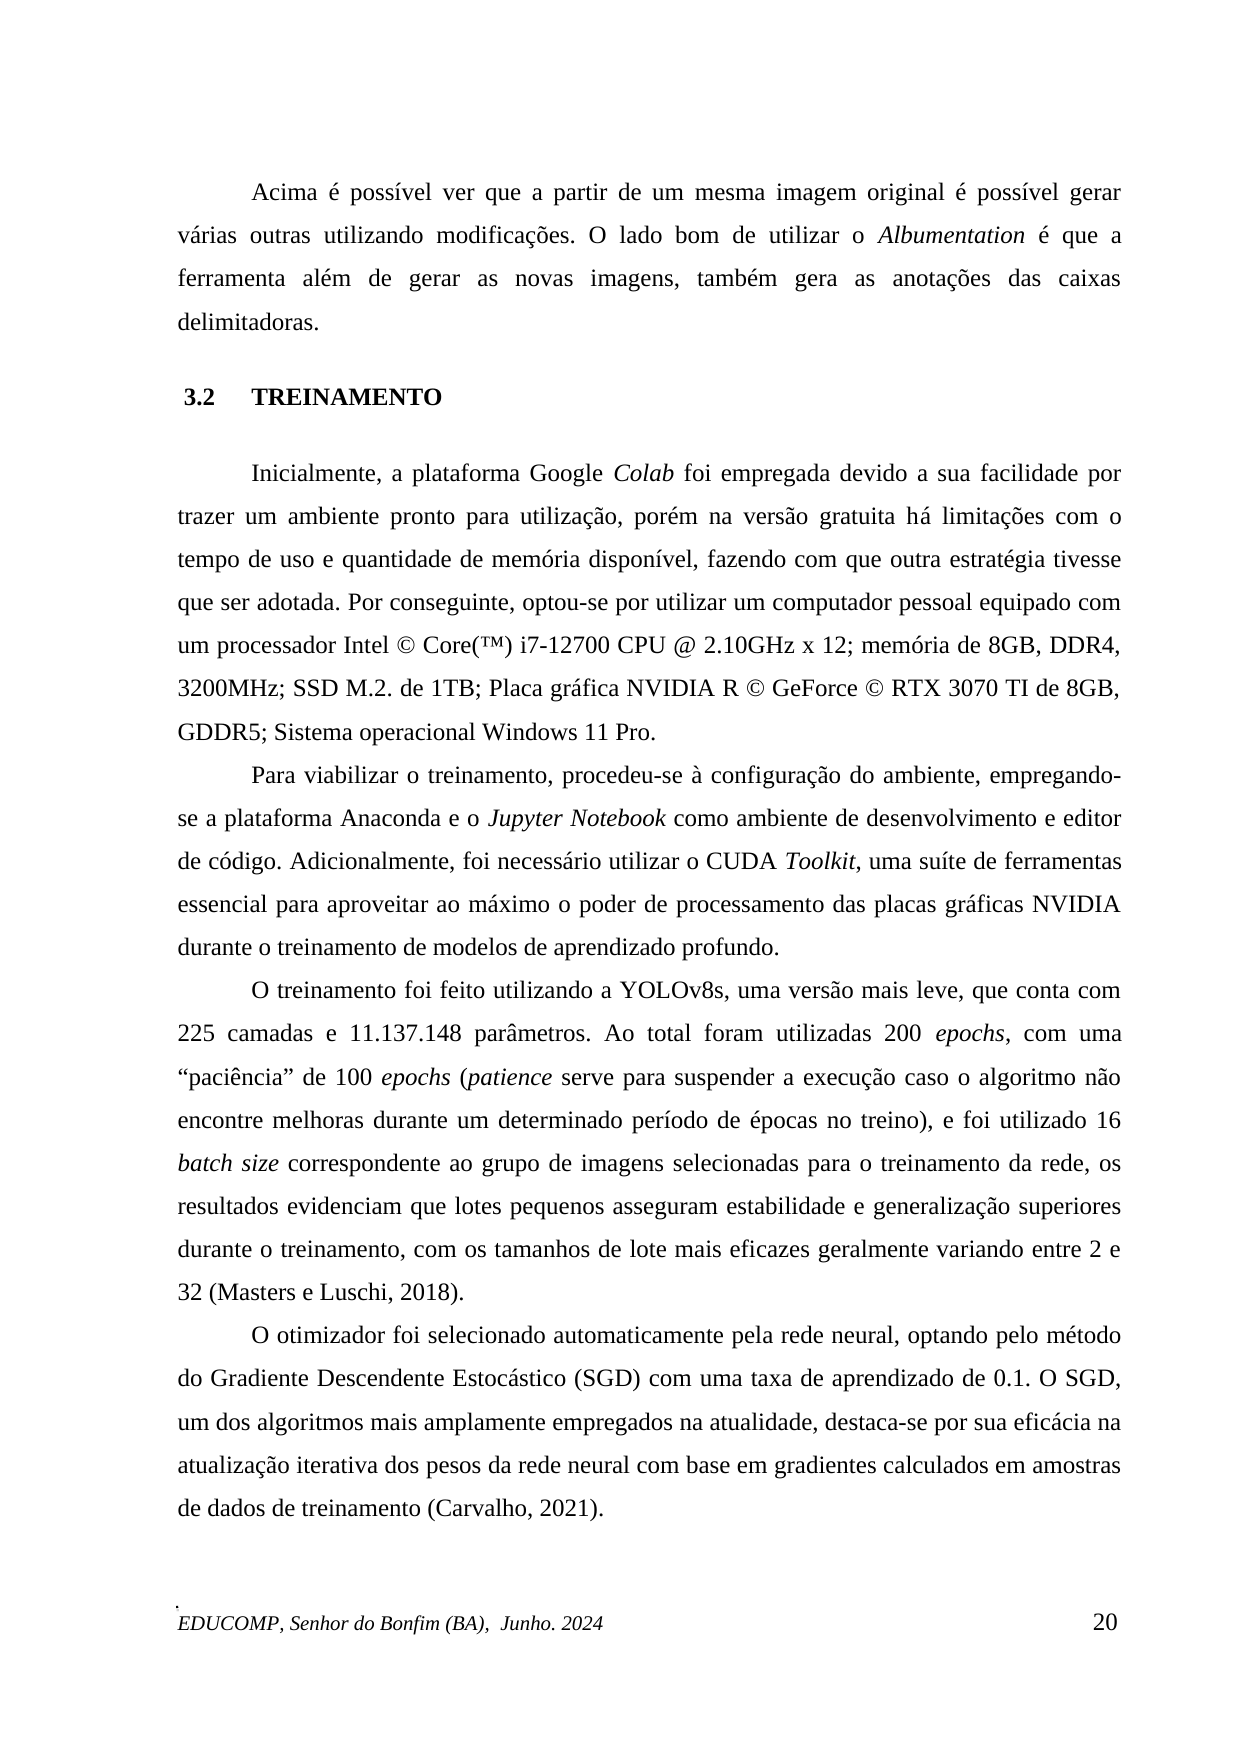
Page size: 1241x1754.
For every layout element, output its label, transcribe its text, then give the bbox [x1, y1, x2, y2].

text Acima é possível ver que a partir de um mesma imagem original é possível gerar várias outras utilizando modificações. O lado bom de utilizar o Albumentation é que a ferramenta além de gerar as novas imagens, também gera as anotações das caixas delimitadoras. [177, 177, 1122, 335]
text O otimizador foi selecionado automaticamente pela rede neural, optando pelo método do Gradiente Descendente Estocástico (SGD) com uma taxa de aprendizado de 0.1. O SGD, um dos algoritmos mais amplamente empregados na atualidade, destaca-se por sua eficácia na atualização iterativa dos pesos da rede neural com base em gradientes calculados em amostras de dados de treinamento (Carvalho, 2021). [177, 1320, 1122, 1522]
text O treinamento foi feito utilizando a YOLOv8s, uma versão mais leve, que conta com 225 camadas e 11.137.148 parâmetros. Ao total foram utilizadas 200 epochs, com uma “paciência” de 100 epochs (patience serve para suspender a execução caso o algoritmo não encontre melhoras durante um determinado período de épocas no treino), e foi utilizado 16 batch size correspondente ao grupo de imagens selecionadas para o treinamento da rede, os resultados evidenciam que lotes pequenos asseguram estabilidade e generalização superiores durante o treinamento, com os tamanhos de lote mais eficazes geralmente variando entre 2 e 32 (Masters e Luschi, 2018). [177, 975, 1122, 1306]
subtitle TREINAMENTO [177, 382, 1122, 411]
text Para viabilizar o treinamento, procedeu-se à configuração do ambiente, empregando-se a plataforma Anaconda e o Jupyter Notebook como ambiente de desenvolvimento e editor de código. Adicionalmente, foi necessário utilizar o CUDA Toolkit, uma suíte de ferramentas essencial para aproveitar ao máximo o poder de processamento das placas gráficas NVIDIA durante o treinamento de modelos de aprendizado profundo. [177, 760, 1122, 961]
text Inicialmente, a plataforma Google Colab foi empregada devido a sua facilidade por trazer um ambiente pronto para utilização, porém na versão gratuita há limitações com o tempo de uso e quantidade de memória disponível, fazendo com que outra estratégia tivesse que ser adotada. Por conseguinte, optou-se por utilizar um computador pessoal equipado com um processador Intel © Core(™) i7-12700 CPU @ 2.10GHz x 12; memória de 8GB, DDR4, 3200MHz; SSD M.2. de 1TB; Placa gráfica NVIDIA R © GeForce © RTX 3070 TI de 8GB, GDDR5; Sistema operacional Windows 11 Pro. [177, 458, 1122, 745]
